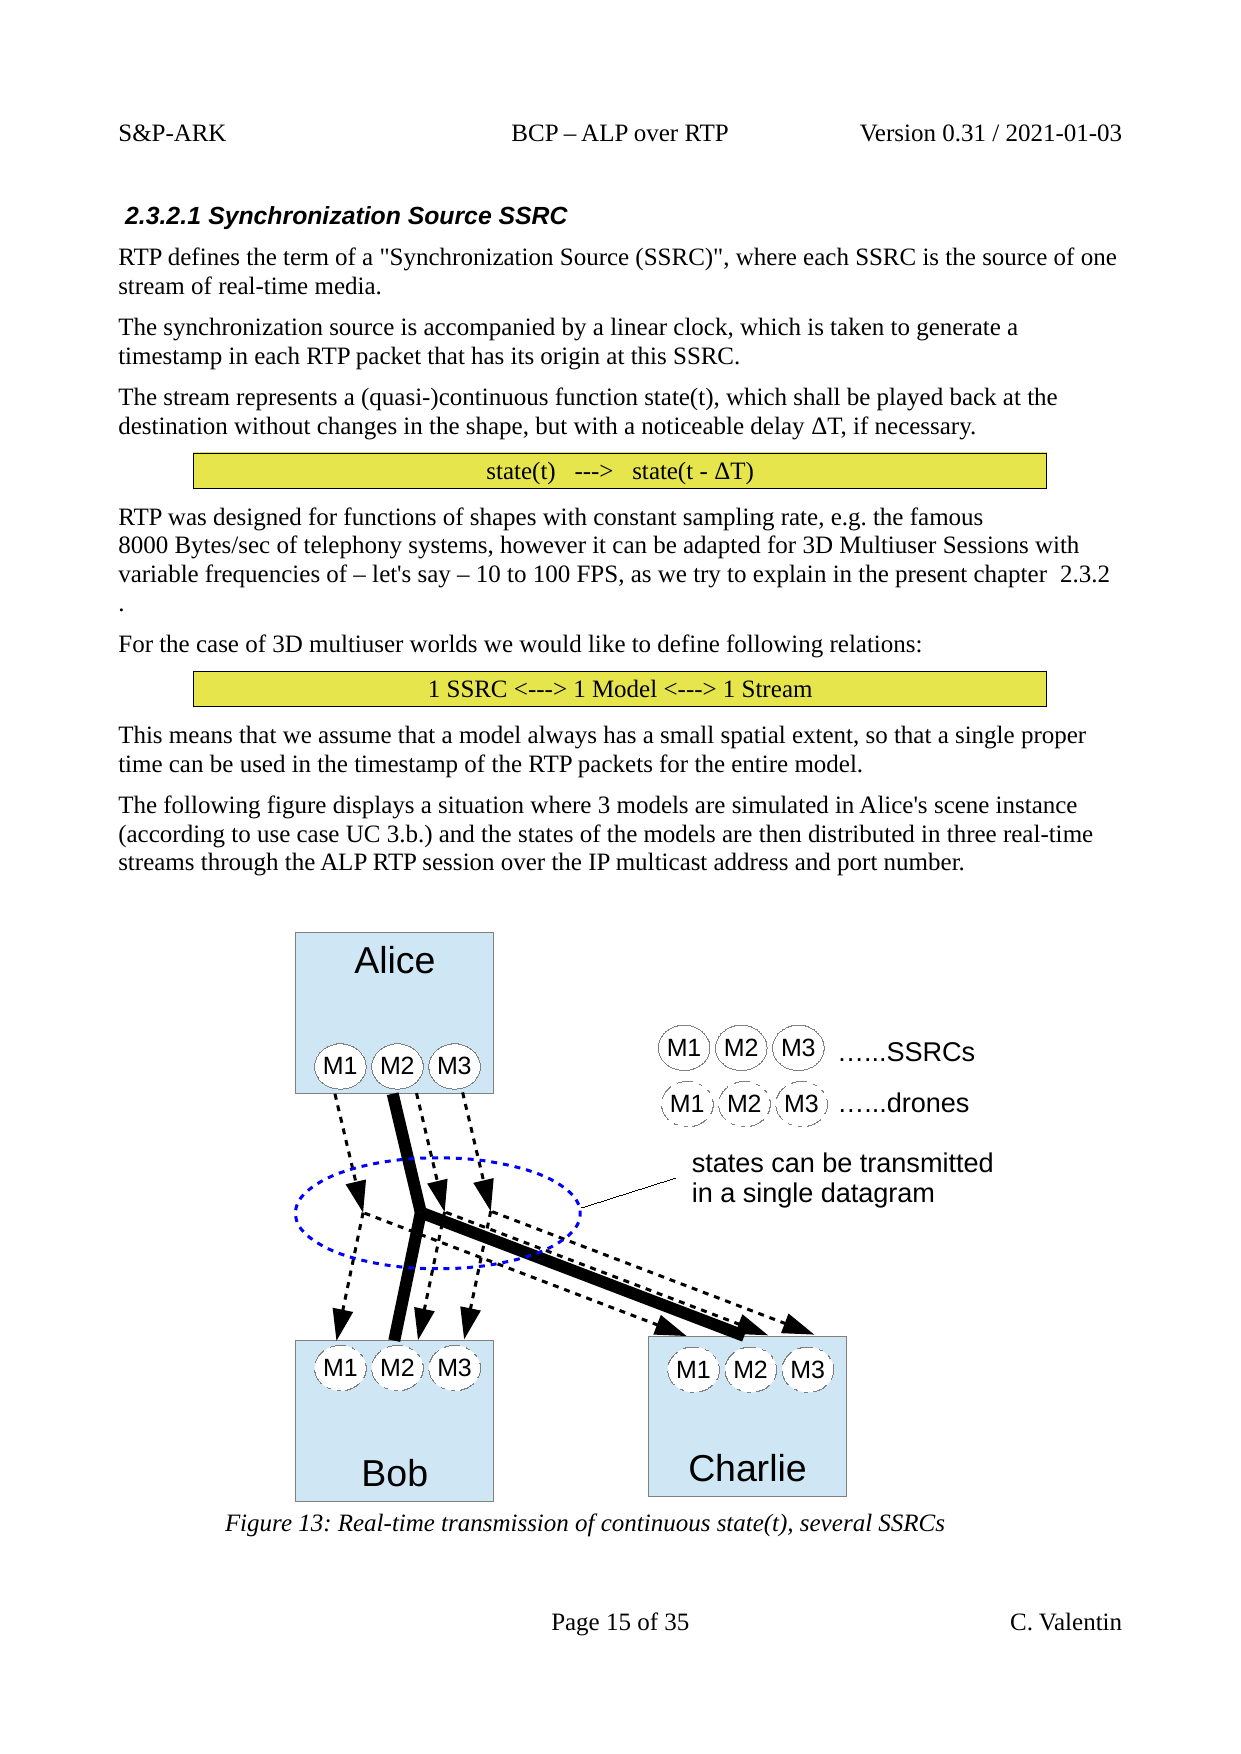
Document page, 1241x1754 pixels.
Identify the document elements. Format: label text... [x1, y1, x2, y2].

text RTP was designed for functions of shapes with constant sampling rate, e.g. the famous 8000 Bytes/sec of telephony systems, however it can be adapted for 3D Multiuser Sessions with variable frequencies of – let's say – 10 to 100 FPS, as we try to explain in the present chapter 2.3.2 . [118, 502, 1122, 617]
text The synchronization source is accompanied by a linear clock, which is taken to generate a timestamp in each RTP packet that has its origin at this SSRC. [118, 312, 1122, 370]
text Figure 13: Real-time transmission of continuous state(t), several SSRCs [225, 943, 1015, 1537]
text 1 SSRC <---> 1 Model <---> 1 Stream [194, 672, 1046, 706]
text The following figure displays a situation where 3 models are simulated in Alice's scene instance (according to use case UC 3.b.) and the states of the models are then distributed in three real-time streams through the ALP RTP session over the IP multicast address and port number. [118, 790, 1122, 876]
subtitle Synchronization Source SSRC [118, 201, 1122, 230]
text This means that we assume that a model always has a small spatial extent, so that a single proper time can be used in the timestamp of the RTP packets for the entire model. [118, 720, 1122, 777]
text RTP defines the term of a "Synchronization Source (SSRC)", where each SSRC is the source of one stream of real-time media. [118, 242, 1122, 300]
text The stream represents a (quasi-)continuous function state(t), which shall be played back at the destination without changes in the shape, but with a noticeable delay ΔT, if necessary. [118, 382, 1122, 440]
text For the case of 3D multiuser worlds we would like to define following relations: [118, 629, 1122, 658]
text state(t) ---> state(t - ΔT) [194, 454, 1046, 488]
